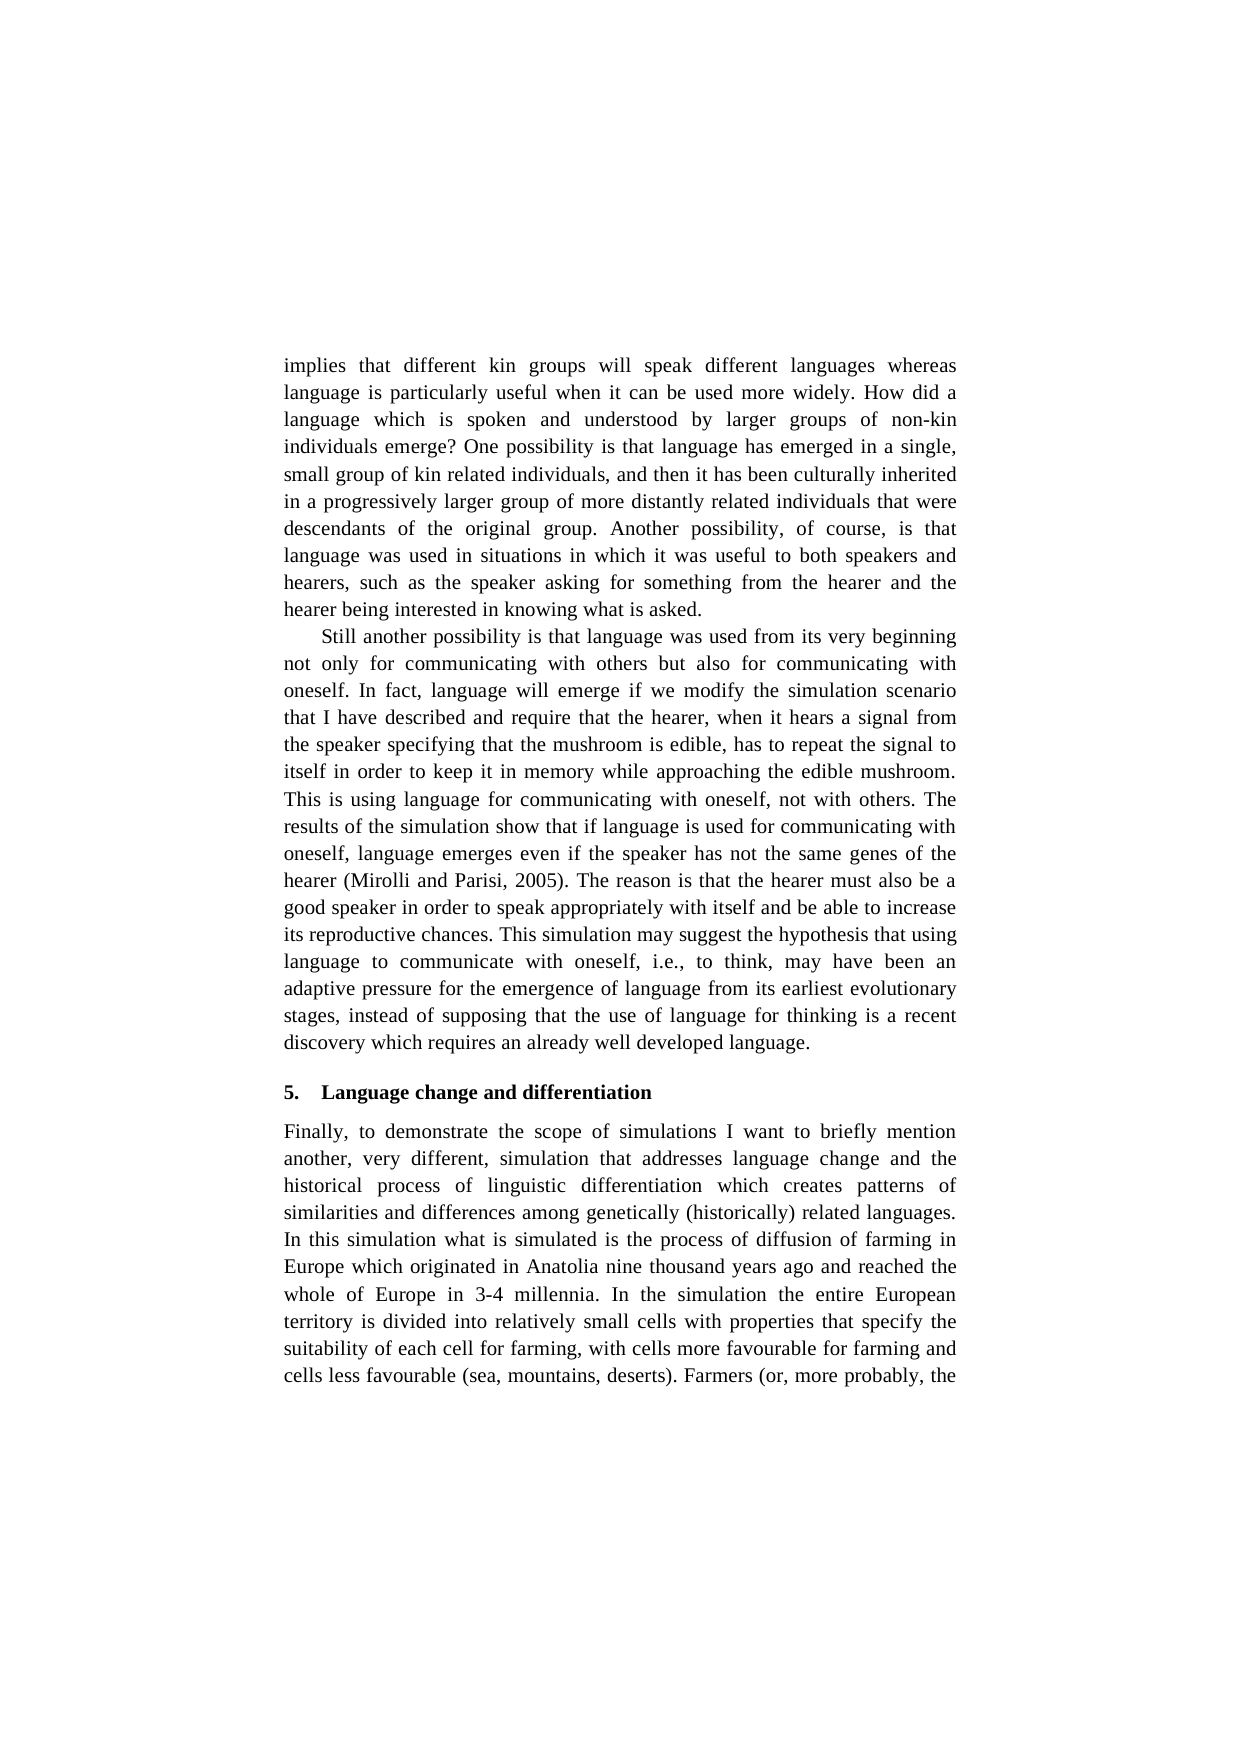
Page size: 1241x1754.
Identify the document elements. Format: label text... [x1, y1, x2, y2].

text Still another possibility is that language was used from its very beginning not only for communicating with others but also for communicating with oneself. In fact, language will emerge if we modify the simulation scenario that I have described and require that the hearer, when it hears a signal from the speaker specifying that the mushroom is edible, has to repeat the signal to itself in order to keep it in memory while approaching the edible mushroom. This is using language for communicating with oneself, not with others. The results of the simulation show that if language is used for communicating with oneself, language emerges even if the speaker has not the same genes of the hearer (Mirolli and Parisi, 2005). The reason is that the hearer must also be a good speaker in order to speak appropriately with itself and be able to increase its reproductive chances. This simulation may suggest the hypothesis that using language to communicate with oneself, i.e., to think, may have been an adaptive pressure for the emergence of language from its earliest evolutionary stages, instead of supposing that the use of language for thinking is a recent discovery which requires an already well developed language. [283, 622, 958, 1055]
subtitle Language change and differentiation [283, 1080, 921, 1104]
text Finally, to demonstrate the scope of simulations I want to briefly mention another, very different, simulation that addresses language change and the historical process of linguistic differentiation which creates patterns of similarities and differences among genetically (historically) related languages. In this simulation what is simulated is the process of diffusion of farming in Europe which originated in Anatolia nine thousand years ago and reached the whole of Europe in 3-4 millennia. In the simulation the entire European territory is divided into relatively small cells with properties that specify the suitability of each cell for farming, with cells more favourable for farming and cells less favourable (sea, mountains, deserts). Farmers (or, more probably, the [283, 1117, 958, 1388]
text implies that different kin groups will speak different languages whereas language is particularly useful when it can be used more widely. How did a language which is spoken and understood by larger groups of non-kin individuals emerge? One possibility is that language has emerged in a single, small group of kin related individuals, and then it has been culturally inherited in a progressively larger group of more distantly related individuals that were descendants of the original group. Another possibility, of course, is that language was used in situations in which it was useful to both speakers and hearers, such as the speaker asking for something from the hearer and the hearer being interested in knowing what is asked. [283, 351, 958, 622]
